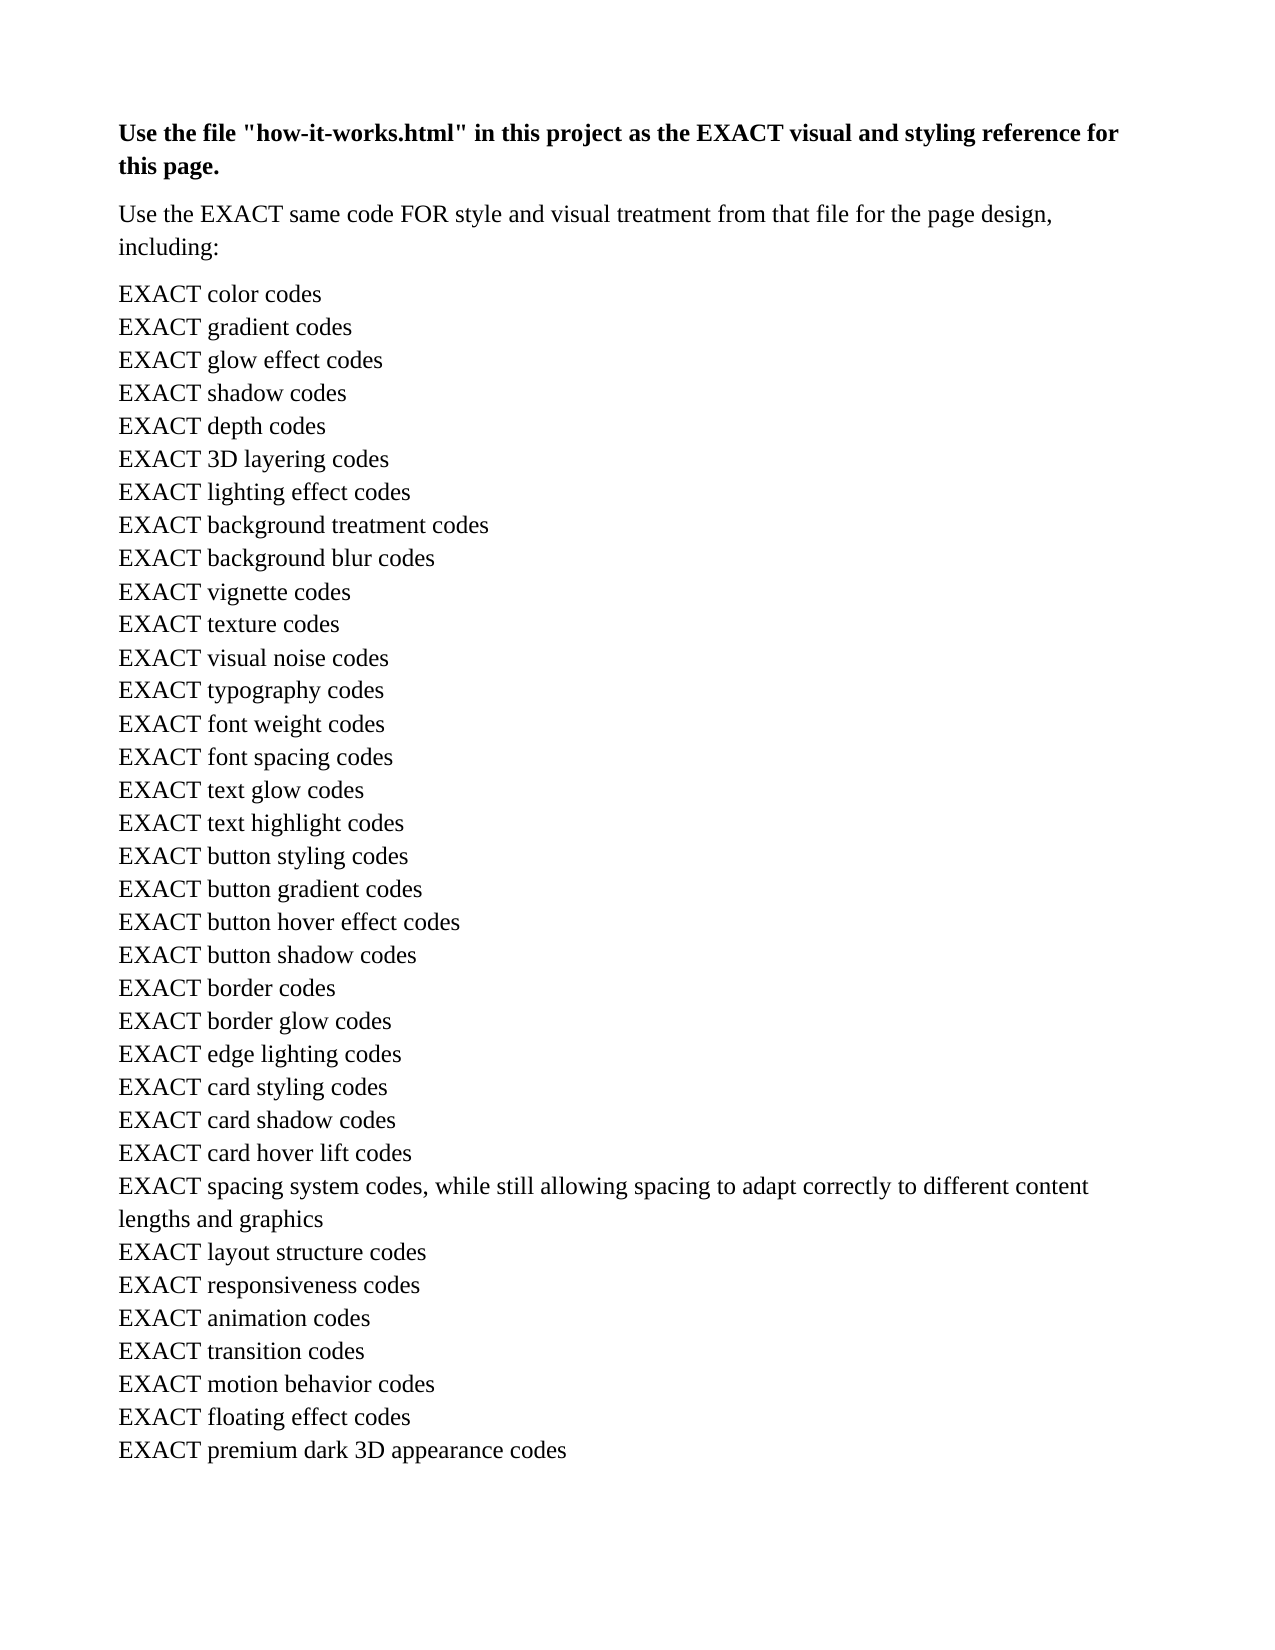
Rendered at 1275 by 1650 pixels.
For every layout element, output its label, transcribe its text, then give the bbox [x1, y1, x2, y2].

text Use the file "how-it-works.html" in this project as the EXACT visual and styling reference for this page. [118, 118, 1157, 180]
text EXACT color codes EXACT gradient codes EXACT glow effect codes EXACT shadow codes EXACT depth codes EXACT 3D layering codes EXACT lighting effect codes EXACT background treatment codes EXACT background blur codes EXACT vignette codes EXACT texture codes EXACT visual noise codes EXACT typography codes EXACT font weight codes EXACT font spacing codes EXACT text glow codes EXACT text highlight codes EXACT button styling codes EXACT button gradient codes EXACT button hover effect codes EXACT button shadow codes EXACT border codes EXACT border glow codes EXACT edge lighting codes EXACT card styling codes EXACT card shadow codes EXACT card hover lift codes EXACT spacing system codes, while still allowing spacing to adapt correctly to different content lengths and graphics EXACT layout structure codes EXACT responsiveness codes EXACT animation codes EXACT transition codes EXACT motion behavior codes EXACT floating effect codes EXACT premium dark 3D appearance codes [118, 279, 1157, 1464]
text Use the EXACT same code FOR style and visual treatment from that file for the page design, including: [118, 199, 1157, 261]
